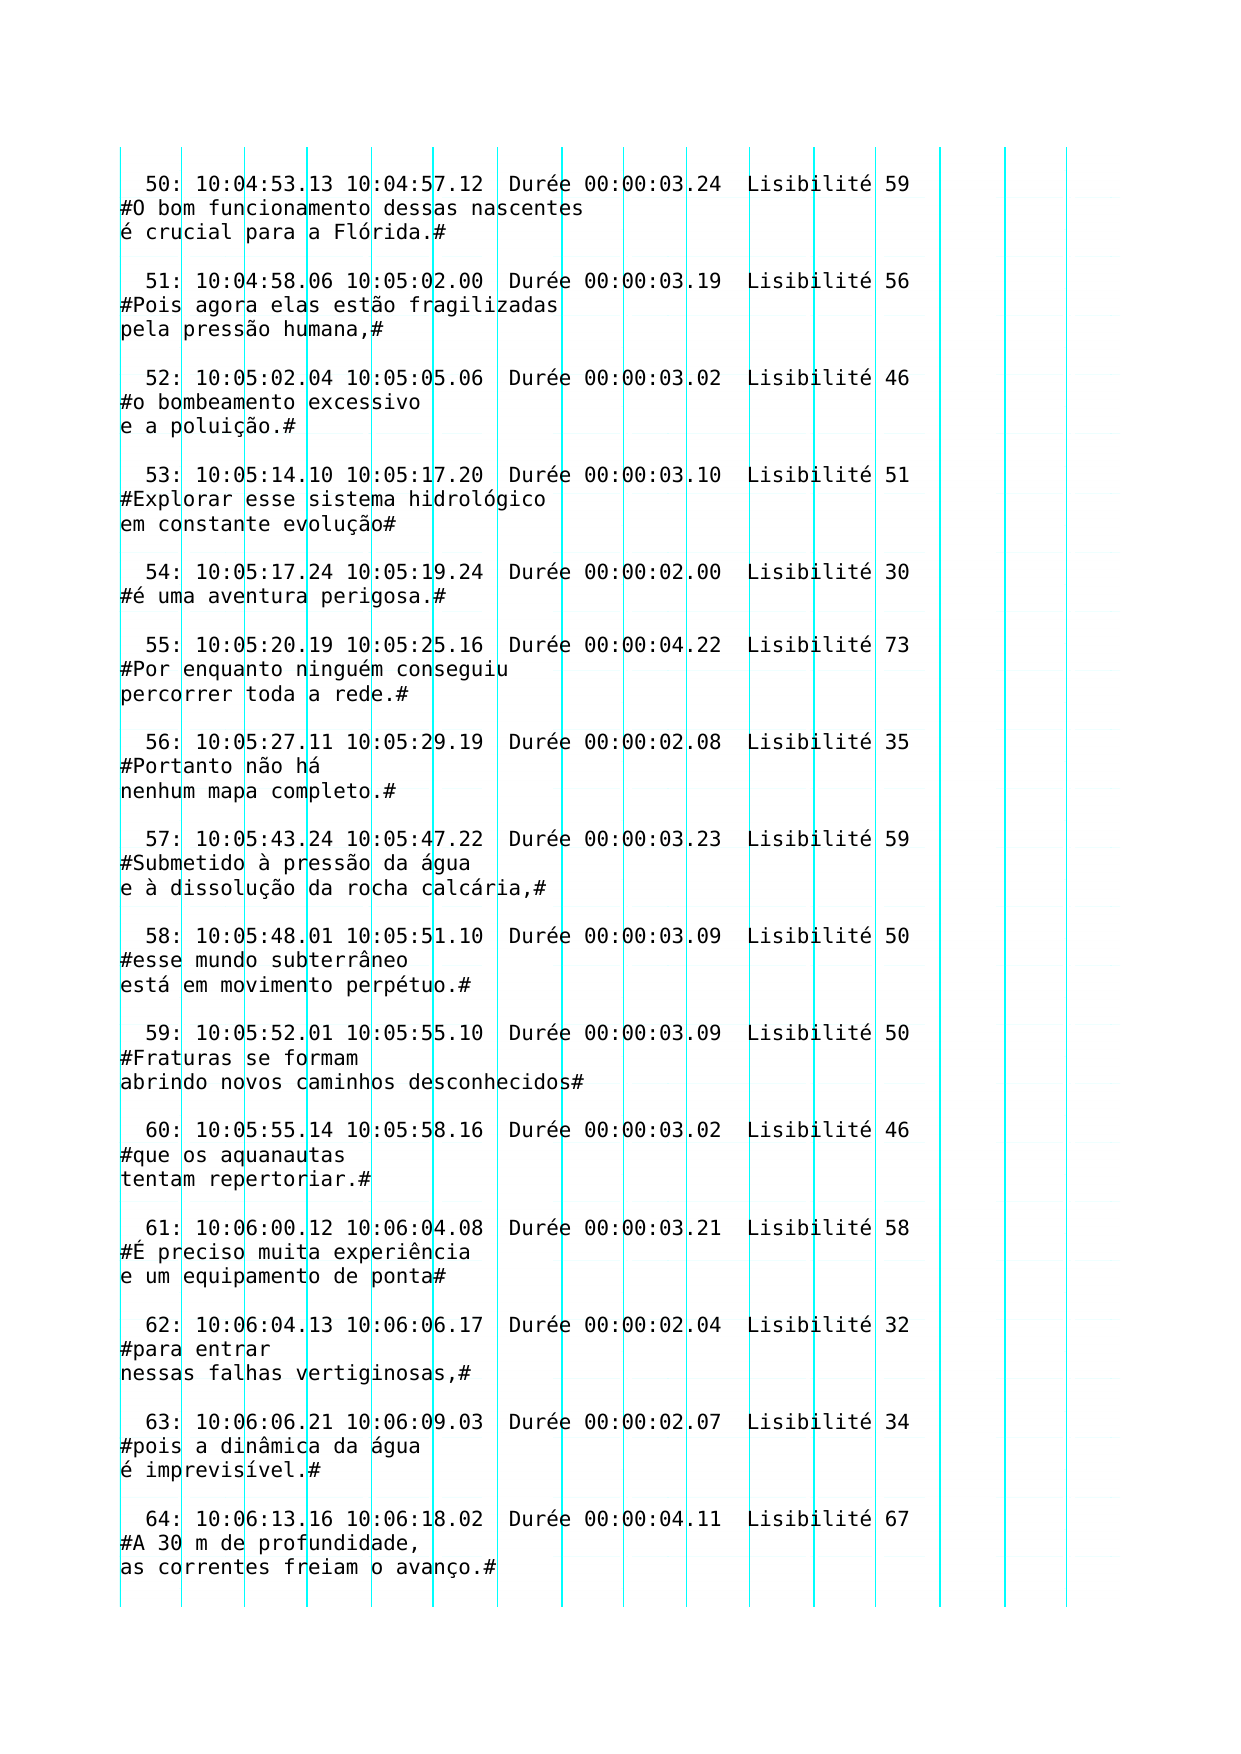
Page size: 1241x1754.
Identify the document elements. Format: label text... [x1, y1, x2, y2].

text #A 30 m de profundidade, [120, 1531, 1120, 1555]
picture [119, 147, 1121, 1607]
text 55: 10:05:20.19 10:05:25.16 Durée 00:00:04.22 Lisibilité 73 [120, 633, 1120, 657]
text #Fraturas se formam [120, 1046, 1120, 1070]
text nessas falhas vertiginosas,# [120, 1361, 1120, 1385]
text está em movimento perpétuo.# [120, 973, 1120, 997]
text e à dissolução da rocha calcária,# [120, 876, 1120, 900]
text #é uma aventura perigosa.# [120, 584, 1120, 609]
text #pois a dinâmica da água [120, 1434, 1120, 1458]
text nenhum mapa completo.# [120, 779, 1120, 803]
text 52: 10:05:02.04 10:05:05.06 Durée 00:00:03.02 Lisibilité 46 [120, 366, 1120, 390]
text e a poluição.# [120, 414, 1120, 439]
text #Explorar esse sistema hidrológico [120, 487, 1120, 512]
text #Portanto não há [120, 754, 1120, 779]
text tentam repertoriar.# [120, 1167, 1120, 1191]
text 60: 10:05:55.14 10:05:58.16 Durée 00:00:03.02 Lisibilité 46 [120, 1118, 1120, 1143]
text 64: 10:06:13.16 10:06:18.02 Durée 00:00:04.11 Lisibilité 67 [120, 1507, 1120, 1531]
text #Submetido à pressão da água [120, 851, 1120, 876]
text 51: 10:04:58.06 10:05:02.00 Durée 00:00:03.19 Lisibilité 56 [120, 269, 1120, 293]
text 59: 10:05:52.01 10:05:55.10 Durée 00:00:03.09 Lisibilité 50 [120, 1021, 1120, 1046]
text pela pressão humana,# [120, 317, 1120, 342]
text 50: 10:04:53.13 10:04:57.12 Durée 00:00:03.24 Lisibilité 59 [120, 172, 1120, 196]
text 56: 10:05:27.11 10:05:29.19 Durée 00:00:02.08 Lisibilité 35 [120, 730, 1120, 754]
text 57: 10:05:43.24 10:05:47.22 Durée 00:00:03.23 Lisibilité 59 [120, 827, 1120, 851]
text #para entrar [120, 1337, 1120, 1361]
text #esse mundo subterrâneo [120, 948, 1120, 973]
text 54: 10:05:17.24 10:05:19.24 Durée 00:00:02.00 Lisibilité 30 [120, 560, 1120, 584]
text abrindo novos caminhos desconhecidos# [120, 1070, 1120, 1094]
text 58: 10:05:48.01 10:05:51.10 Durée 00:00:03.09 Lisibilité 50 [120, 924, 1120, 948]
text é crucial para a Flórida.# [120, 220, 1120, 245]
text em constante evolução# [120, 512, 1120, 536]
text é imprevisível.# [120, 1458, 1120, 1482]
text #o bombeamento excessivo [120, 390, 1120, 414]
text #Pois agora elas estão fragilizadas [120, 293, 1120, 317]
text #que os aquanautas [120, 1143, 1120, 1167]
text e um equipamento de ponta# [120, 1264, 1120, 1288]
text 62: 10:06:04.13 10:06:06.17 Durée 00:00:02.04 Lisibilité 32 [120, 1313, 1120, 1337]
text #O bom funcionamento dessas nascentes [120, 196, 1120, 220]
text #Por enquanto ninguém conseguiu [120, 657, 1120, 682]
text 53: 10:05:14.10 10:05:17.20 Durée 00:00:03.10 Lisibilité 51 [120, 463, 1120, 487]
text as correntes freiam o avanço.# [120, 1555, 1120, 1579]
text 63: 10:06:06.21 10:06:09.03 Durée 00:00:02.07 Lisibilité 34 [120, 1410, 1120, 1434]
text 61: 10:06:00.12 10:06:04.08 Durée 00:00:03.21 Lisibilité 58 [120, 1216, 1120, 1240]
text percorrer toda a rede.# [120, 682, 1120, 706]
text #É preciso muita experiência [120, 1240, 1120, 1264]
